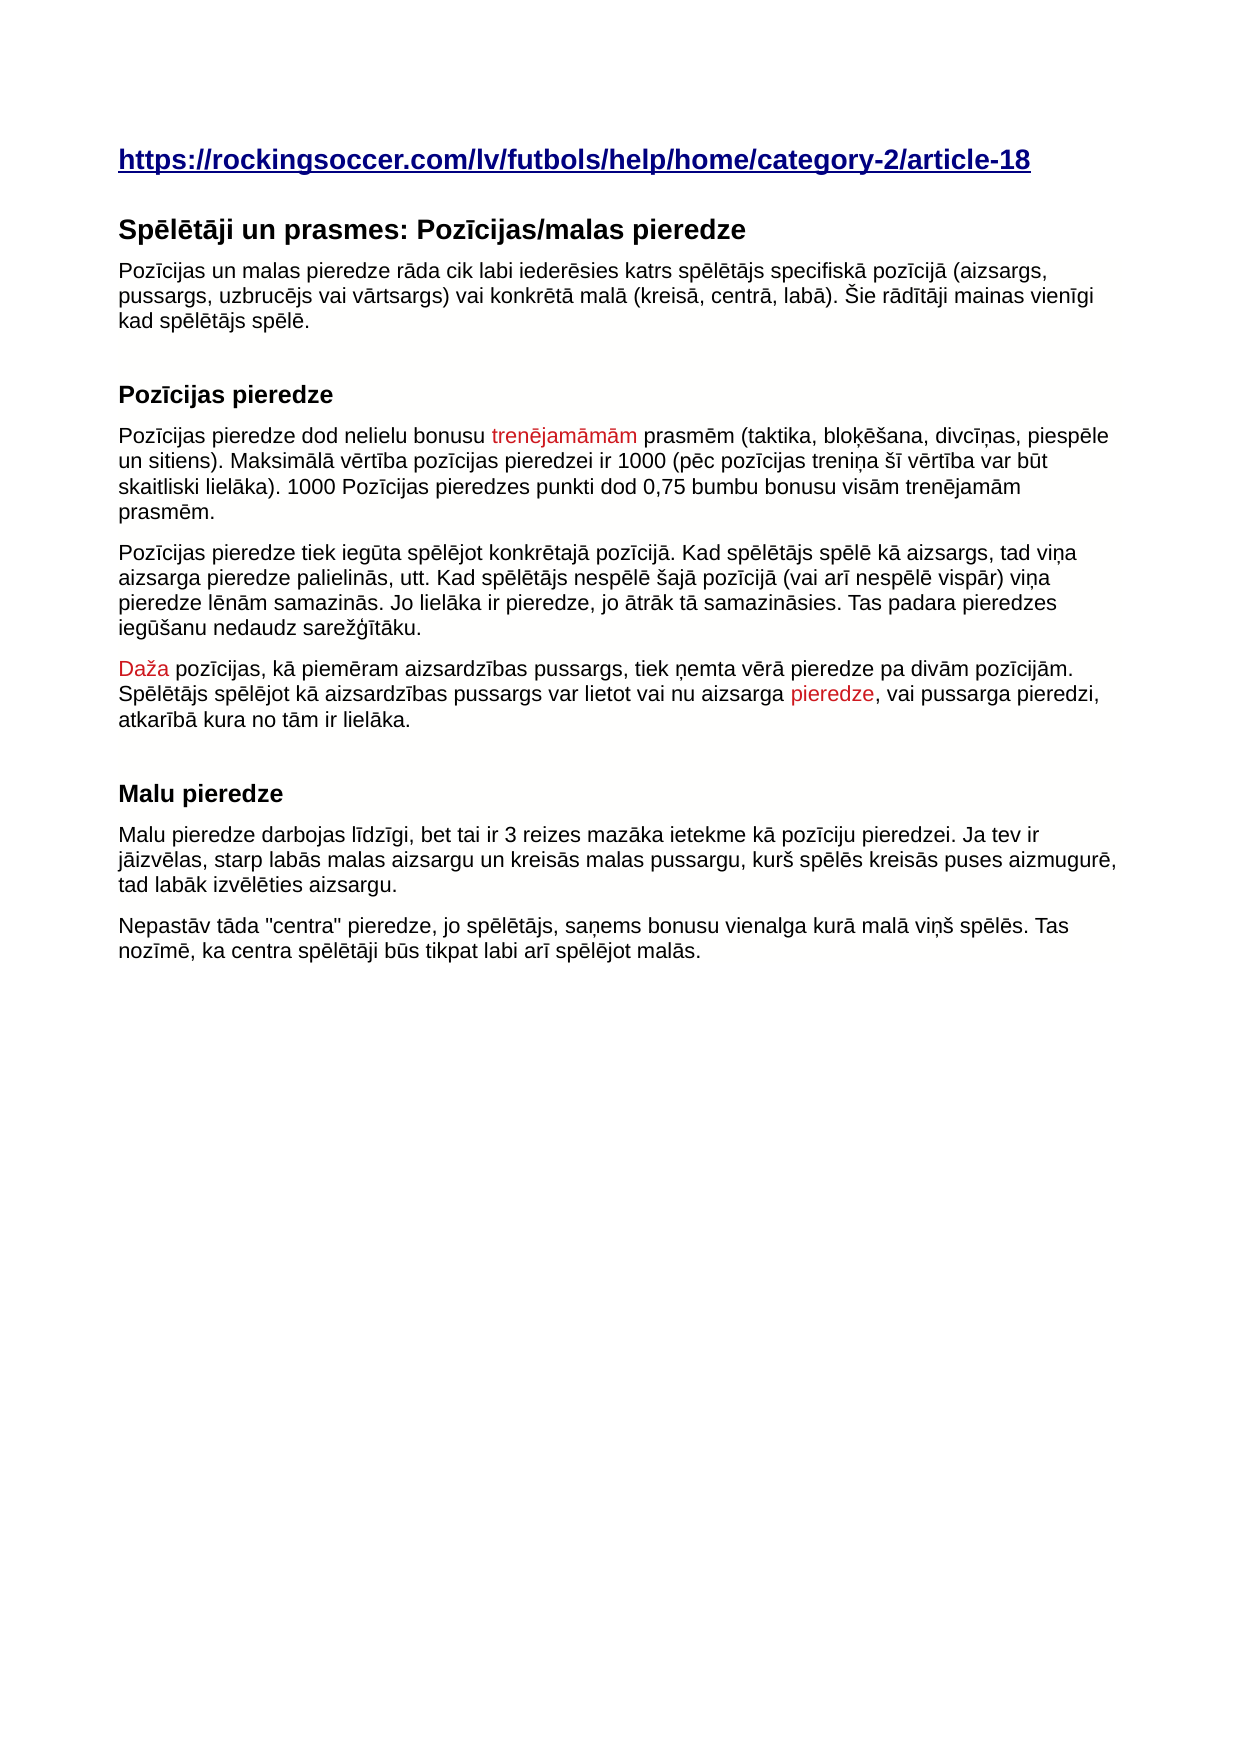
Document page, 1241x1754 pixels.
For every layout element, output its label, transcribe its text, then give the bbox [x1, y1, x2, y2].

text Daža pozīcijas, kā piemēram aizsardzības pussargs, tiek ņemta vērā pieredze pa divām pozīcijām. Spēlētājs spēlējot kā aizsardzības pussargs var lietot vai nu aizsarga pieredze, vai pussarga pieredzi, atkarībā kura no tām ir lielāka. [118, 656, 1122, 732]
text Pozīcijas pieredze tiek iegūta spēlējot konkrētajā pozīcijā. Kad spēlētājs spēlē kā aizsargs, tad viņa aizsarga pieredze palielinās, utt. Kad spēlētājs nespēlē šajā pozīcijā (vai arī nespēlē vispār) viņa pieredze lēnām samazinās. Jo lielāka ir pieredze, jo ātrāk tā samazināsies. Tas padara pieredzes iegūšanu nedaudz sarežģītāku. [118, 540, 1122, 641]
subtitle Pozīcijas pieredze [118, 380, 1122, 409]
subtitle https://rockingsoccer.com/lv/futbols/help/home/category-2/article-18 [118, 143, 1122, 176]
subtitle Spēlētāji un prasmes: Pozīcijas/malas pieredze [118, 213, 1122, 245]
text Nepastāv tāda "centra" pieredze, jo spēlētājs, saņems bonusu vienalga kurā malā viņš spēlēs. Tas nozīmē, ka centra spēlētāji būs tikpat labi arī spēlējot malās. [118, 913, 1122, 963]
text Malu pieredze darbojas līdzīgi, bet tai ir 3 reizes mazāka ietekme kā pozīciju pieredzei. Ja tev ir jāizvēlas, starp labās malas aizsargu un kreisās malas pussargu, kurš spēlēs kreisās puses aizmugurē, tad labāk izvēlēties aizsargu. [118, 821, 1122, 897]
text Pozīcijas un malas pieredze rāda cik labi iederēsies katrs spēlētājs specifiskā pozīcijā (aizsargs, pussargs, uzbrucējs vai vārtsargs) vai konkrētā malā (kreisā, centrā, labā). Šie rādītāji mainas vienīgi kad spēlētājs spēlē. [118, 258, 1122, 333]
text Pozīcijas pieredze dod nelielu bonusu trenējamāmām prasmēm (taktika, bloķēšana, divcīņas, piespēle un sitiens). Maksimālā vērtība pozīcijas pieredzei ir 1000 (pēc pozīcijas treniņa šī vērtība var būt skaitliski lielāka). 1000 Pozīcijas pieredzes punkti dod 0,75 bumbu bonusu visām trenējamām prasmēm. [118, 423, 1122, 524]
subtitle Malu pieredze [118, 779, 1122, 807]
